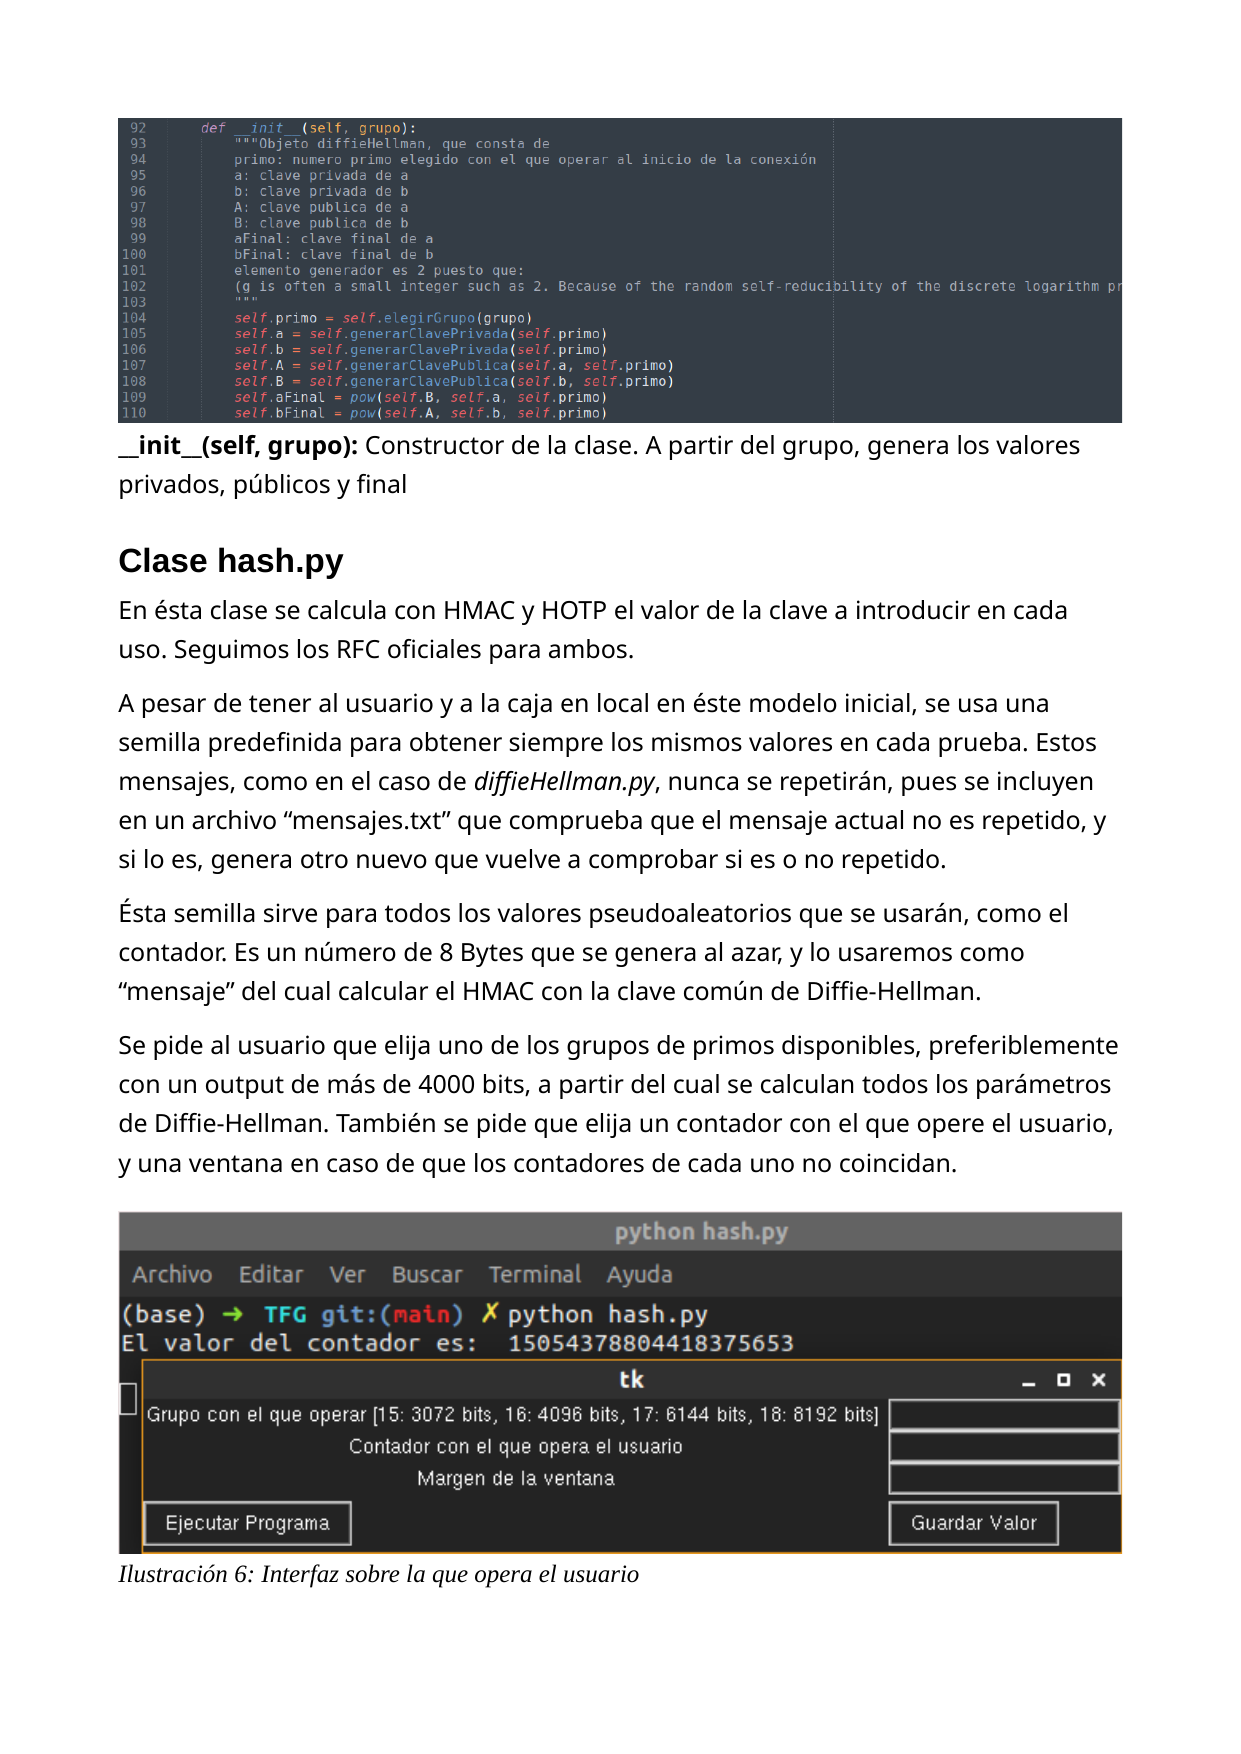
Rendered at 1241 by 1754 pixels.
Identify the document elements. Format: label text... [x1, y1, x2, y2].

text En ésta clase se calcula con HMAC y HOTP el valor de la clave a introducir en cada uso. Seguimos los RFC oficiales para ambos. [118, 592, 1122, 666]
text __init__(self, grupo): Constructor de la clase. A partir del grupo, genera los valores privados, públicos y final [118, 423, 1122, 501]
subtitle Clase hash.py [118, 541, 1122, 580]
text Ésta semilla sirve para todos los valores pseudoaleatorios que se usarán, como el contador. Es un número de 8 Bytes que se genera al azar, y lo usaremos como “mensaje” del cual calcular el HMAC con la clave común de Diffie-Hellman. [118, 896, 1122, 1008]
text A pesar de tener al usuario y a la caja en local en éste modelo inicial, se usa una semilla predefinida para obtener siempre los mismos valores en cada prueba. Estos mensajes, como en el caso de diffieHellman.py, nunca se repetirán, pues se incluyen en un archivo “mensajes.txt” que comprueba que el mensaje actual no es repetido, y si lo es, genera otro nuevo que vuelve a comprobar si es o no repetido. [118, 685, 1122, 876]
text Ilustración 6: Interfaz sobre la que opera el usuario [118, 1554, 1122, 1588]
picture [118, 1211, 1123, 1554]
text Se pide al usuario que elija uno de los grupos de primos disponibles, preferiblemente con un output de más de 4000 bits, a partir del cual se calculan todos los parámetros de Diffie-Hellman. También se pide que elija un contador con el que opere el usuario, y una ventana en caso de que los contadores de cada uno no coincidan. [118, 1028, 1122, 1179]
picture [118, 118, 1123, 423]
